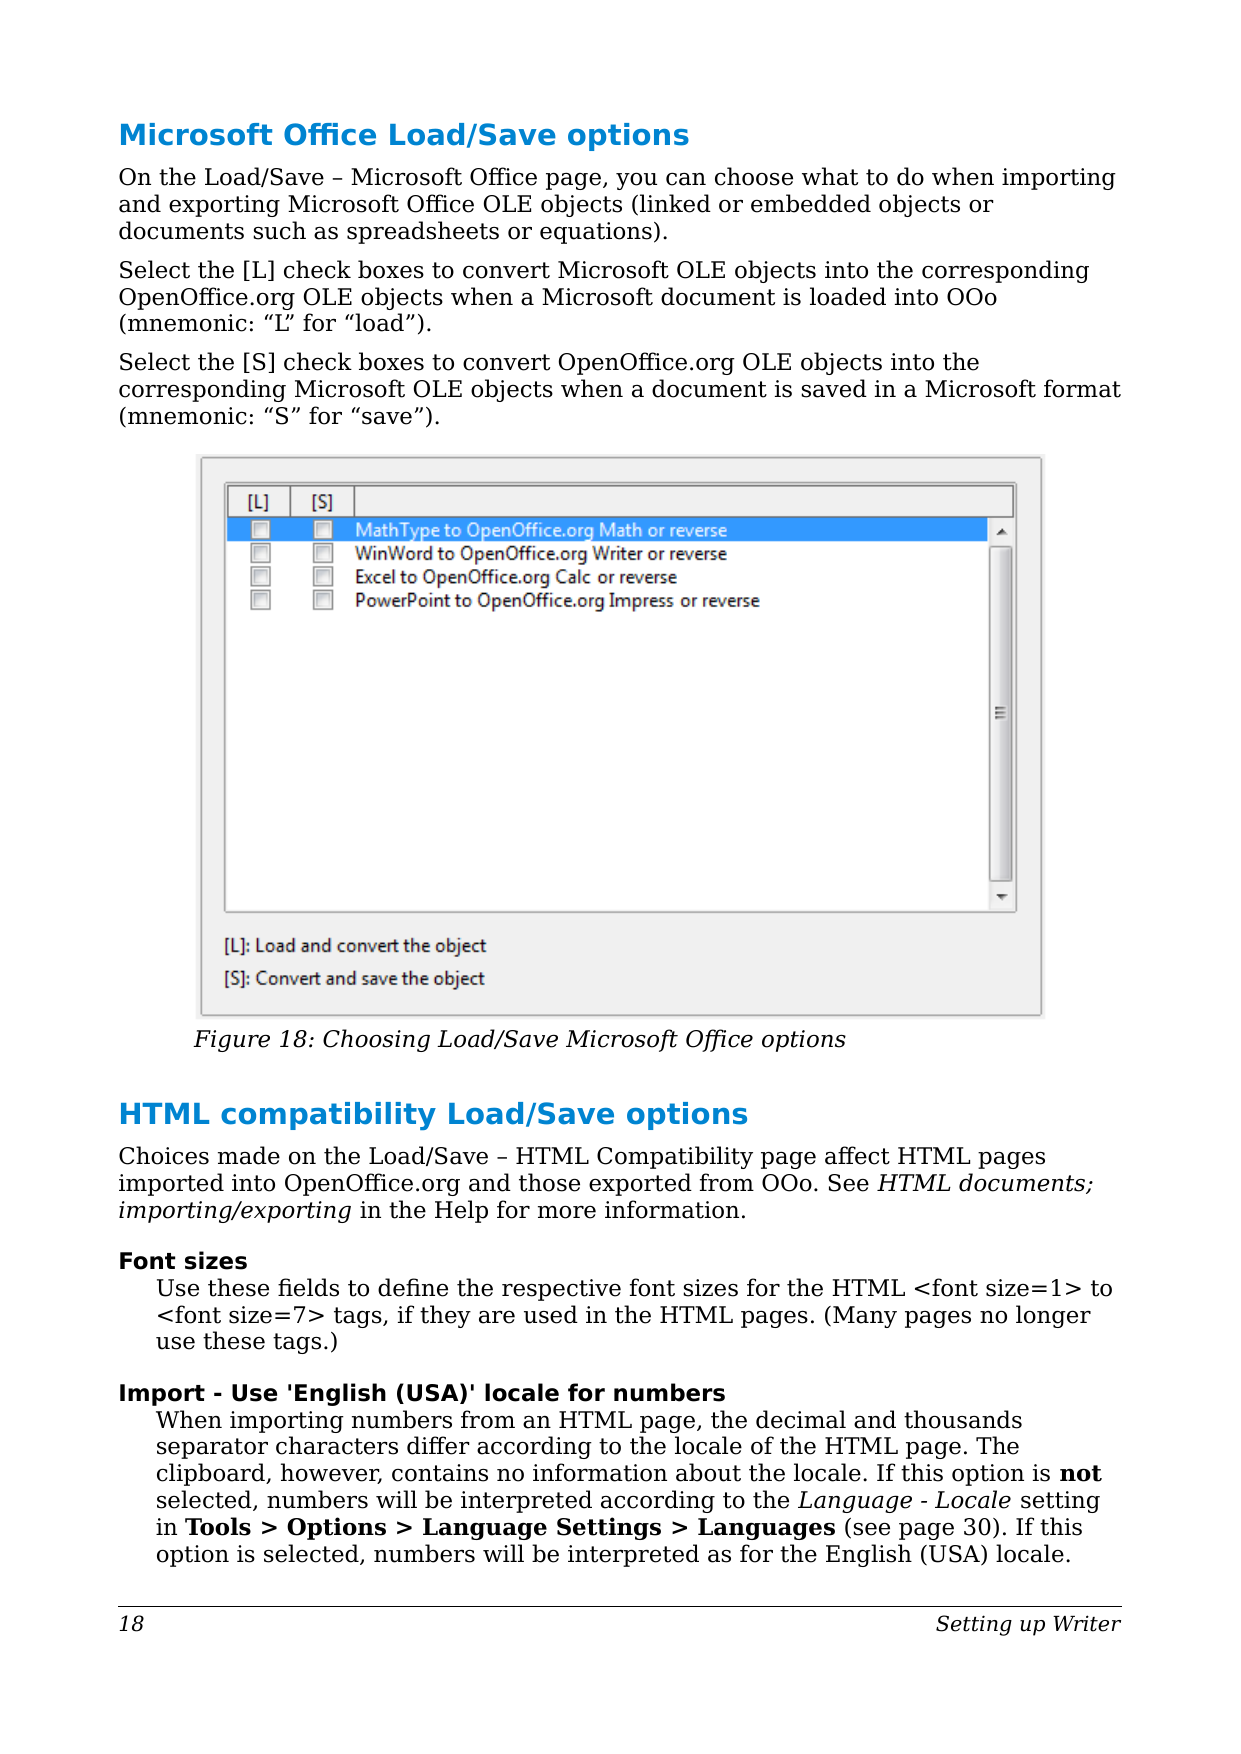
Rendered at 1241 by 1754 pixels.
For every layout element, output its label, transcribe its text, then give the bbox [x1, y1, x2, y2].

text On the Load/Save – Microsoft Office page, you can choose what to do when importing and exporting Microsoft Office OLE objects (linked or embedded objects or documents such as spreadsheets or equations). [118, 164, 1122, 244]
text Use these fields to define the respective font sizes for the HTML <font size=1> to <font size=7> tags, if they are used in the HTML pages. (Many pages no longer use these tags.) [156, 1275, 1122, 1355]
subtitle Microsoft Office Load/Save options [118, 118, 1122, 152]
text Choices made on the Load/Save – HTML Compatibility page affect HTML pages imported into OpenOffice.org and those exported from OOo. See HTML documents; importing/exporting in the Help for more information. [118, 1143, 1122, 1223]
text Figure 18: Choosing Load/Save Microsoft Office options [194, 1027, 1046, 1053]
text Font sizes [118, 1248, 1122, 1275]
text When importing numbers from an HTML page, the decimal and thousands separator characters differ according to the locale of the HTML page. The clipboard, however, contains no information about the locale. If this option is not selected, numbers will be interpreted according to the Language - Locale setting in Tools > Options > Language Settings > Languages (see page 30). If this option is selected, numbers will be interpreted as for the English (USA) locale. [156, 1407, 1122, 1568]
text Select the [S] check boxes to convert OpenOffice.org OLE objects into the corresponding Microsoft OLE objects when a document is saved in a Microsoft format (mnemonic: “S” for “save”). [118, 349, 1122, 429]
subtitle HTML compatibility Load/Save options [118, 1097, 1122, 1131]
text Import - Use 'English (USA)' locale for numbers [118, 1380, 1122, 1407]
picture [193, 454, 1047, 1021]
text Select the [L] check boxes to convert Microsoft OLE objects into the corresponding OpenOffice.org OLE objects when a Microsoft document is loaded into OOo (mnemonic: “L” for “load”). [118, 257, 1122, 337]
